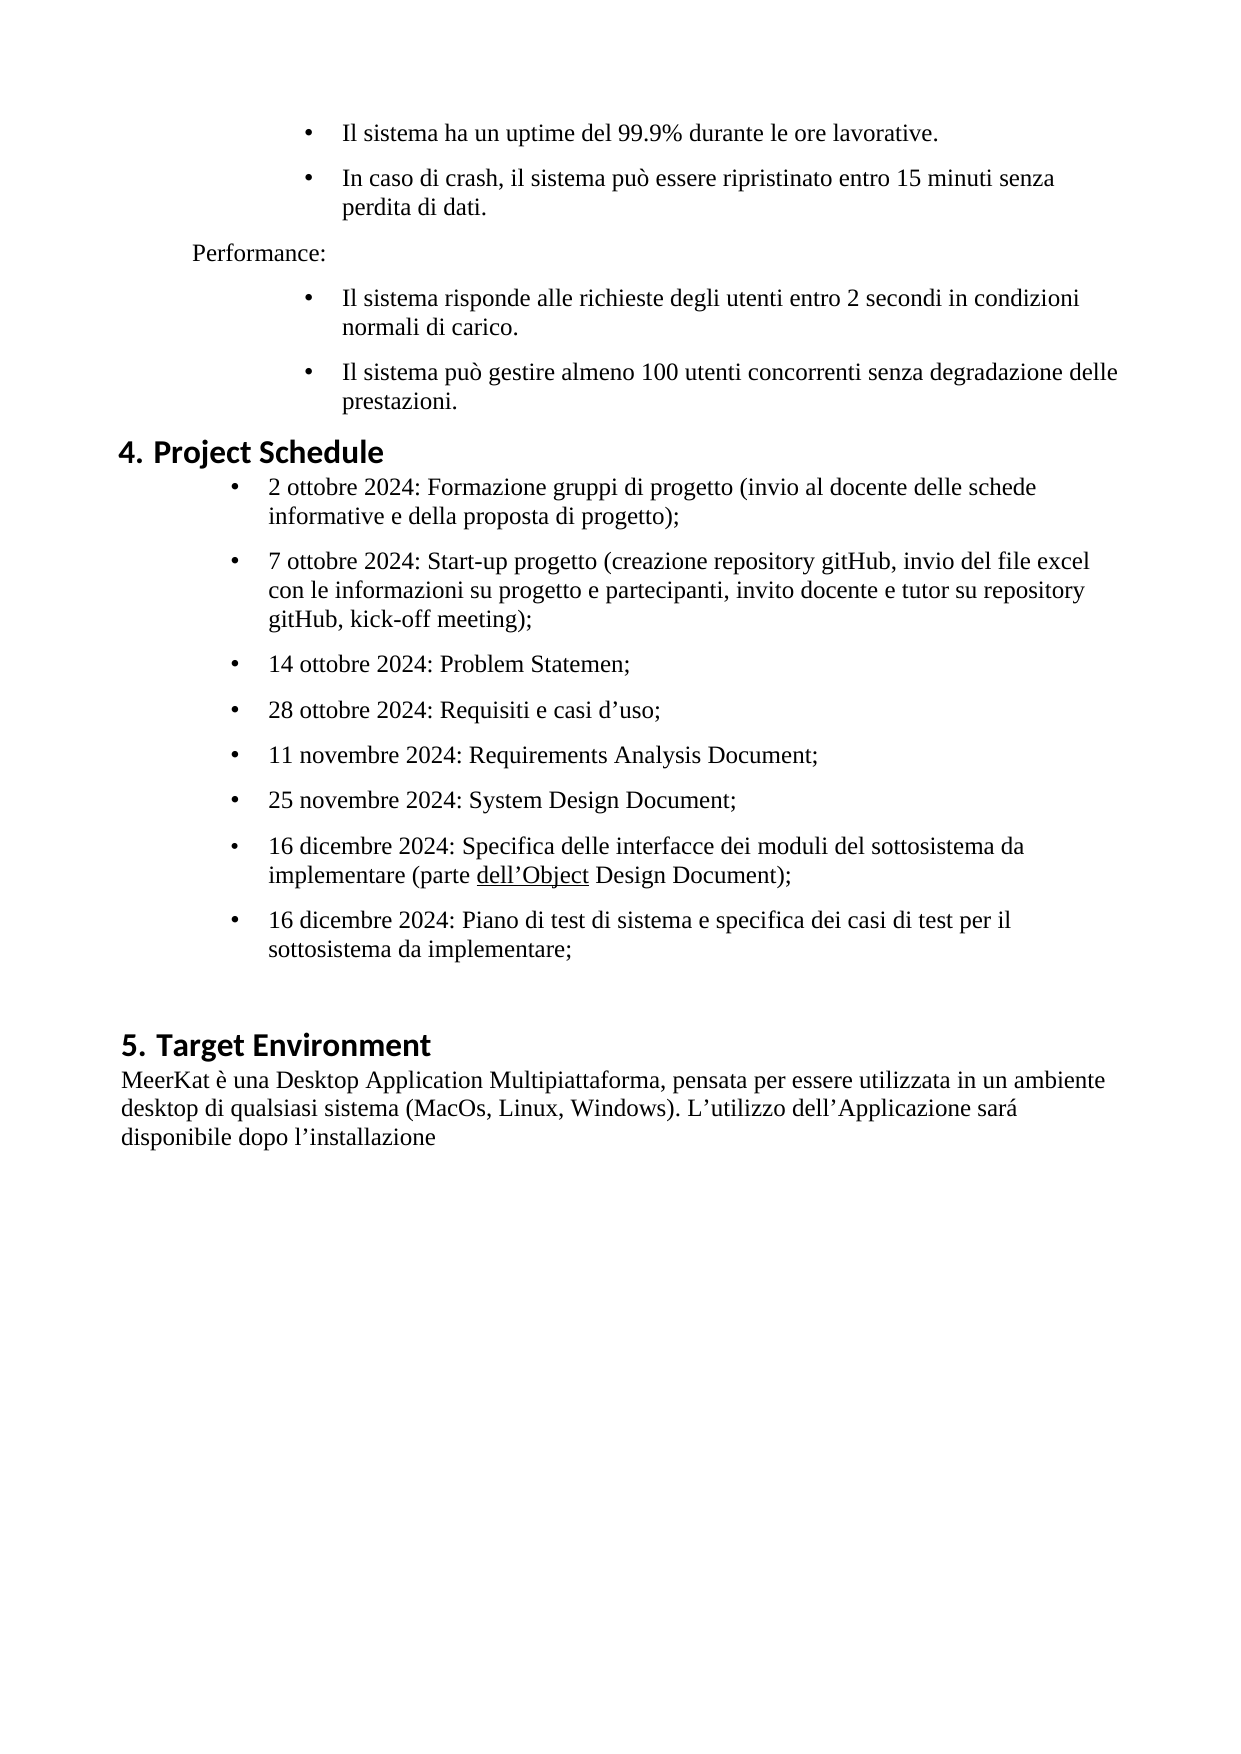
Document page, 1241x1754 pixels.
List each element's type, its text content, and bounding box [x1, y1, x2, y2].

list 28 ottobre 2024: Requisiti e casi d’uso; [231, 695, 1122, 723]
text 5. Target Environment [121, 1024, 1122, 1065]
list 2 ottobre 2024: Formazione gruppi di progetto (invio al docente delle schede informative e della proposta di progetto); [231, 472, 1122, 530]
text MeerKat è una Desktop Application Multipiattaforma, pensata per essere utilizzata in un ambiente desktop di qualsiasi sistema (MacOs, Linux, Windows). L’utilizzo dell’Applicazione sará disponibile dopo l’installazione [121, 1065, 1122, 1151]
list 7 ottobre 2024: Start-up progetto (creazione repository gitHub, invio del file excel con le informazioni su progetto e partecipanti, invito docente e tutor su repository gitHub, kick-off meeting); [231, 546, 1122, 633]
list 14 ottobre 2024: Problem Statemen; [231, 649, 1122, 678]
list 11 novembre 2024: Requirements Analysis Document; [231, 740, 1122, 769]
list 16 dicembre 2024: Specifica delle interfacce dei moduli del sottosistema da implementare (parte dell’Object Design Document); [231, 831, 1122, 888]
list In caso di crash, il sistema può essere ripristinato entro 15 minuti senza perdita di dati. [304, 163, 1122, 221]
list Il sistema ha un uptime del 99.9% durante le ore lavorative. [304, 118, 1122, 147]
list 16 dicembre 2024: Piano di test di sistema e specifica dei casi di test per il sottosistema da implementare; [231, 905, 1122, 963]
list 25 novembre 2024: System Design Document; [231, 786, 1122, 814]
text Performance: [192, 238, 1122, 266]
list Il sistema risponde alle richieste degli utenti entro 2 secondi in condizioni normali di carico. [304, 283, 1122, 341]
text 4. Project Schedule [118, 431, 1122, 472]
list Il sistema può gestire almeno 100 utenti concorrenti senza degradazione delle prestazioni. [304, 357, 1122, 415]
